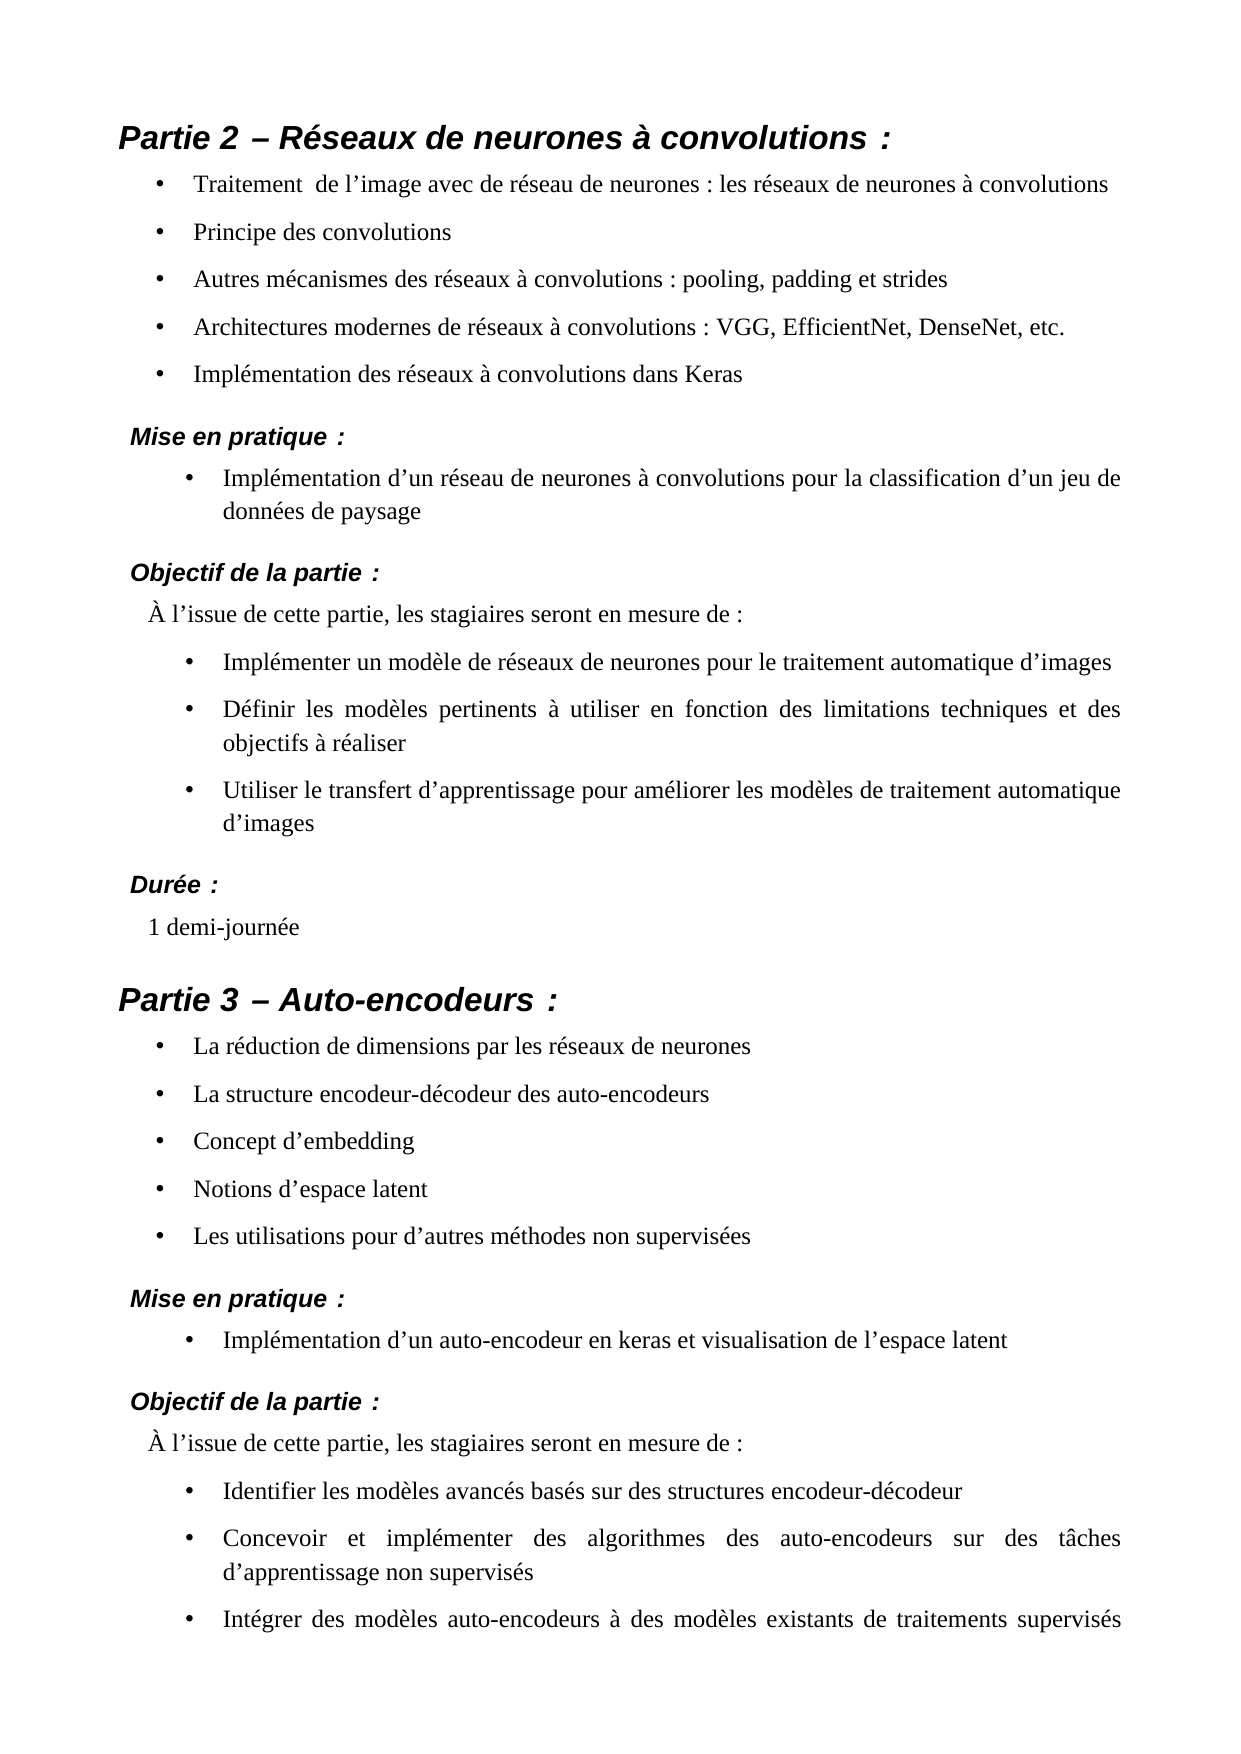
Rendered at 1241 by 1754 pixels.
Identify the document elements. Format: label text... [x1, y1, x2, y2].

subtitle Objectif de la partie : [130, 1387, 1110, 1416]
list La réduction de dimensions par les réseaux de neurones [156, 1031, 1122, 1060]
list Implémentation d’un auto-encodeur en keras et visualisation de l’espace latent [185, 1325, 1122, 1354]
subtitle Partie 2 – Réseaux de neurones à convolutions : [118, 118, 1122, 157]
list Les utilisations pour d’autres méthodes non supervisées [156, 1221, 1122, 1250]
text À l’issue de cette partie, les stagiaires seront en mesure de : [148, 1428, 1122, 1457]
text À l’issue de cette partie, les stagiaires seront en mesure de : [148, 599, 1122, 628]
list Autres mécanismes des réseaux à convolutions : pooling, padding et strides [156, 264, 1122, 293]
list Principe des convolutions [156, 217, 1122, 245]
subtitle Durée : [130, 870, 1110, 899]
list La structure encodeur-décodeur des auto-encodeurs [156, 1079, 1122, 1107]
list Implémenter un modèle de réseaux de neurones pour le traitement automatique d’images [185, 647, 1122, 676]
text 1 demi-journée [148, 912, 1122, 940]
list Intégrer des modèles auto-encodeurs à des modèles existants de traitements supervisés [185, 1604, 1122, 1633]
list Concevoir et implémenter des algorithmes des auto-encodeurs sur des tâches d’apprentissage non supervisés [185, 1523, 1122, 1585]
subtitle Mise en pratique : [130, 1284, 1110, 1312]
list Architectures modernes de réseaux à convolutions : VGG, EfficientNet, DenseNet, etc. [156, 312, 1122, 341]
subtitle Partie 3 – Auto-encodeurs : [118, 980, 1122, 1018]
list Identifier les modèles avancés basés sur des structures encodeur-décodeur [185, 1476, 1122, 1505]
list Implémentation d’un réseau de neurones à convolutions pour la classification d’un jeu de données de paysage [185, 463, 1122, 525]
list Traitement de l’image avec de réseau de neurones : les réseaux de neurones à convolutions [156, 169, 1122, 198]
list Implémentation des réseaux à convolutions dans Keras [156, 359, 1122, 388]
subtitle Mise en pratique : [130, 422, 1110, 450]
list Notions d’espace latent [156, 1174, 1122, 1203]
list Définir les modèles pertinents à utiliser en fonction des limitations techniques et des objectifs à réaliser [185, 694, 1122, 756]
list Utiliser le transfert d’apprentissage pour améliorer les modèles de traitement automatique d’images [185, 775, 1122, 837]
list Concept d’embedding [156, 1126, 1122, 1155]
subtitle Objectif de la partie : [130, 558, 1110, 587]
